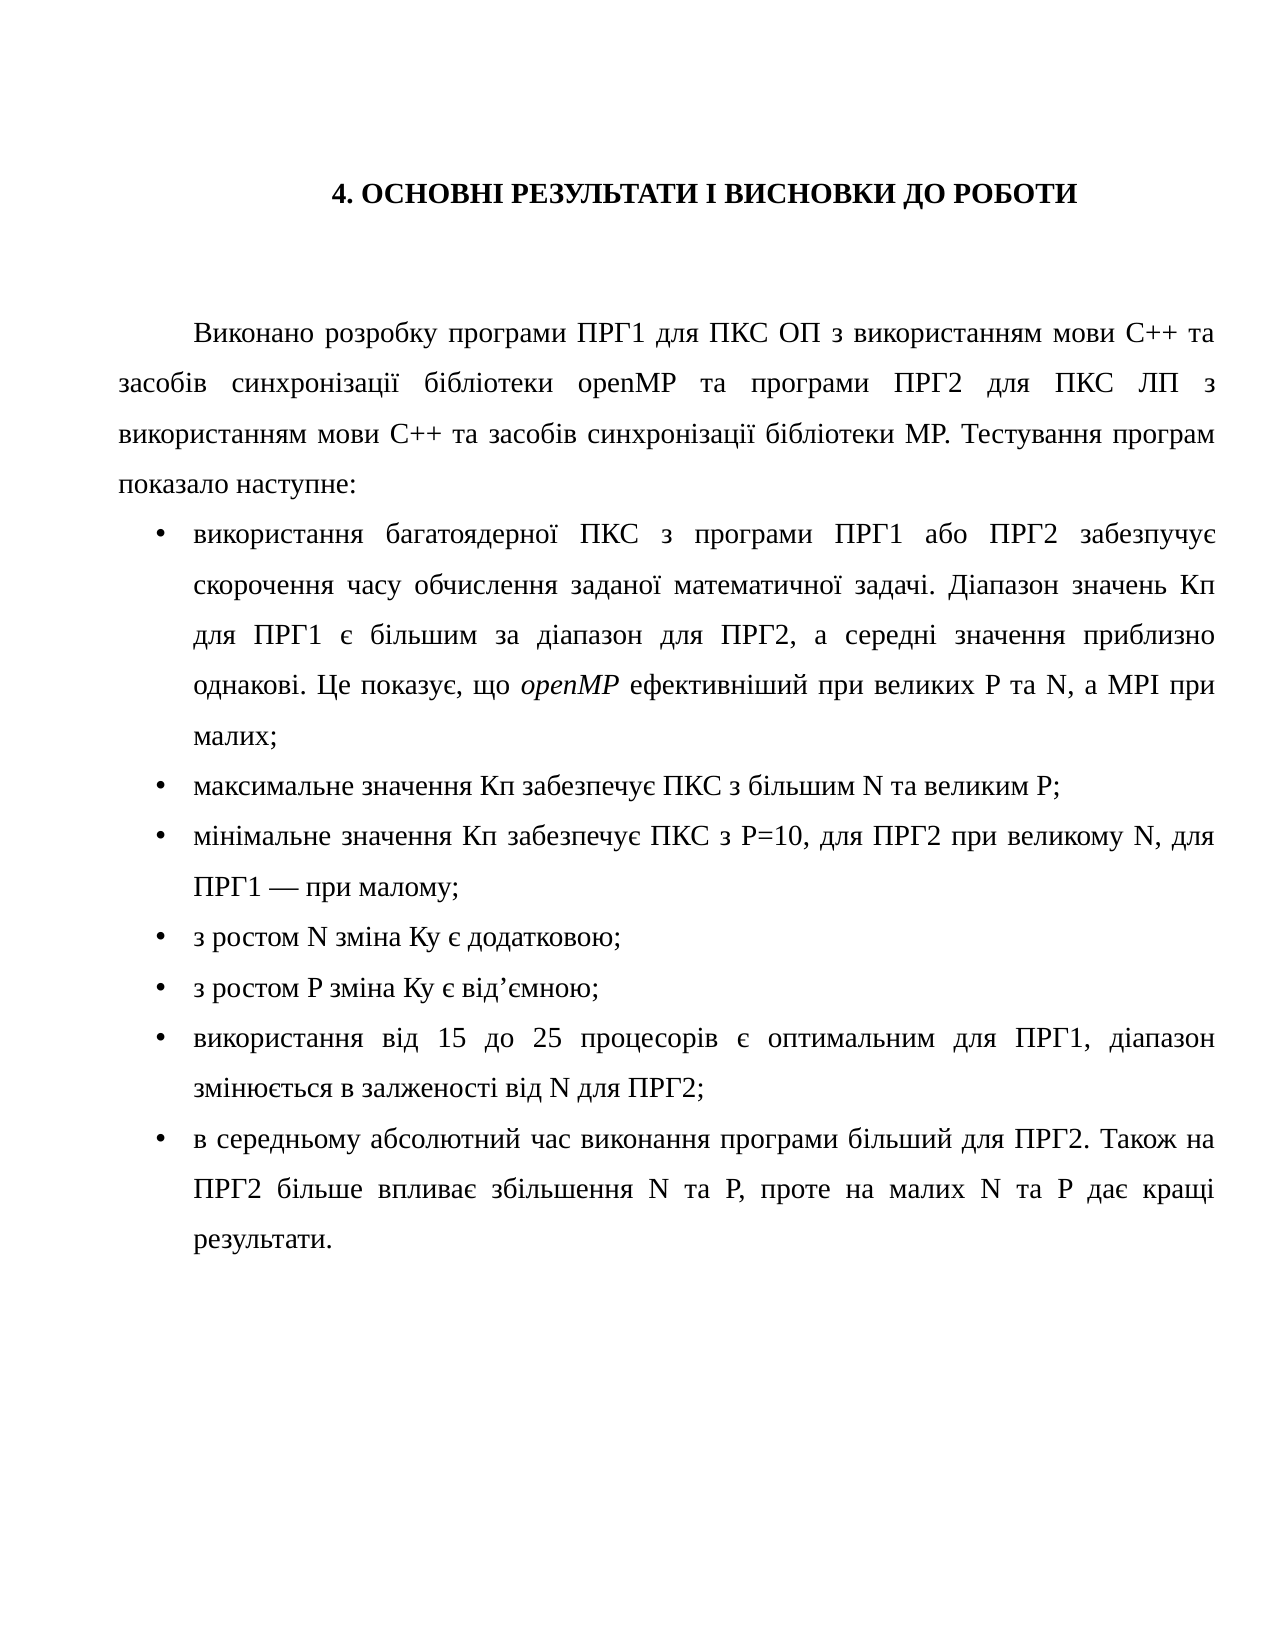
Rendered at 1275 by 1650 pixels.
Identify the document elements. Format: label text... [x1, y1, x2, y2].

text Виконано розробку програми ПРГ1 для ПКС ОП з використанням мови C++ та засобів синхронізації бібліотеки openMP та програми ПРГ2 для ПКС ЛП з використанням мови C++ та засобів синхронізації бібліотеки MP. Тестування програм показало наступне: [118, 315, 1216, 500]
list з ростом P зміна Ку є від’ємною; [156, 970, 1216, 1003]
list використання від 15 до 25 процесорів є оптимальним для ПРГ1, діапазон змінюється в залженості від N для ПРГ2; [156, 1020, 1216, 1104]
title 4. ОСНОВНІ РЕЗУЛЬТАТИ І ВИСНОВКИ ДО РОБОТИ [118, 176, 1216, 210]
list в середньому абсолютний час виконання програми більший для ПРГ2. Також на ПРГ2 більше впливає збільшення N та P, проте на малих N та P дає кращі результати. [156, 1121, 1216, 1255]
list мінімальне значення Кп забезпечує ПКС з P=10, для ПРГ2 при великому N, для ПРГ1 — при малому; [156, 818, 1216, 902]
list максимальне значення Кп забезпечує ПКС з більшим N та великим P; [156, 768, 1216, 802]
list з ростом N зміна Ку є додатковою; [156, 919, 1216, 953]
list використання багатоядерної ПКС з програми ПРГ1 або ПРГ2 забезпучує скорочення часу обчислення заданої математичної задачі. Діапазон значень Кп для ПРГ1 є більшим за діапазон для ПРГ2, а середні значення приблизно однакові. Це показує, що openMP ефективніший при великих P та N, а MPI при малих; [156, 516, 1216, 751]
